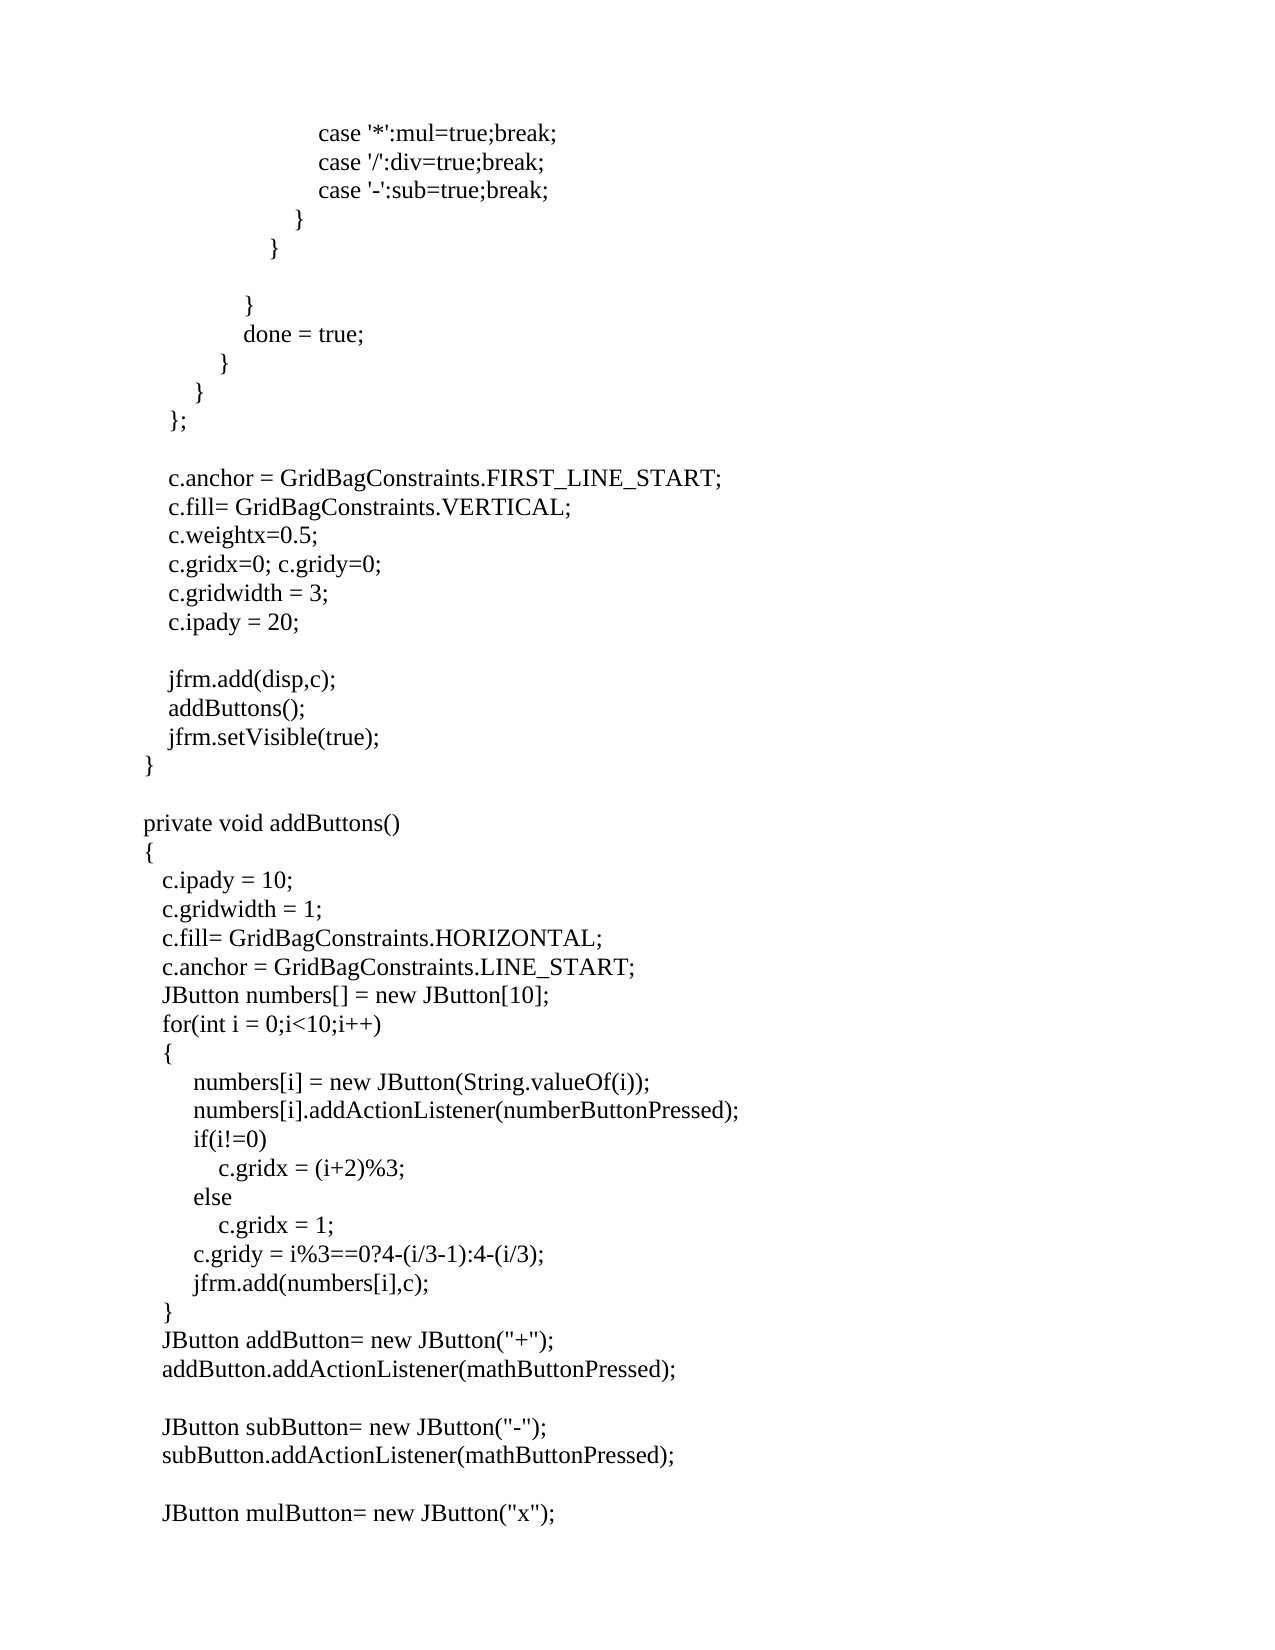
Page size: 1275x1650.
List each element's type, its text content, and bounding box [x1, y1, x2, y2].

text private void addButtons() [118, 808, 1157, 837]
text jfrm.add(numbers[i],c); [118, 1268, 1157, 1297]
text for(int i = 0;i<10;i++) [118, 1009, 1157, 1038]
text addButtons(); [118, 693, 1157, 722]
text case '*':mul=true;break; [118, 118, 1157, 147]
text c.fill= GridBagConstraints.HORIZONTAL; [118, 923, 1157, 952]
text } [118, 204, 1157, 233]
text c.ipady = 20; [118, 607, 1157, 636]
text c.fill= GridBagConstraints.VERTICAL; [118, 492, 1157, 521]
text c.gridwidth = 1; [118, 894, 1157, 923]
text } [118, 233, 1157, 262]
text }; [118, 406, 1157, 434]
text if(i!=0) [118, 1124, 1157, 1153]
text } [118, 751, 1157, 779]
text jfrm.setVisible(true); [118, 722, 1157, 751]
text subButton.addActionListener(mathButtonPressed); [118, 1441, 1157, 1469]
text c.gridx = 1; [118, 1211, 1157, 1239]
text jfrm.add(disp,c); [118, 664, 1157, 693]
text c.gridx = (i+2)%3; [118, 1153, 1157, 1182]
text JButton subButton= new JButton("-"); [118, 1412, 1157, 1441]
text c.gridy = i%3==0?4-(i/3-1):4-(i/3); [118, 1239, 1157, 1268]
text { [118, 1038, 1157, 1067]
text numbers[i] = new JButton(String.valueOf(i)); [118, 1067, 1157, 1096]
text c.anchor = GridBagConstraints.LINE_START; [118, 952, 1157, 981]
text JButton addButton= new JButton("+"); [118, 1326, 1157, 1354]
text } [118, 348, 1157, 377]
text case '-':sub=true;break; [118, 176, 1157, 204]
text JButton numbers[] = new JButton[10]; [118, 981, 1157, 1009]
text c.gridx=0; c.gridy=0; [118, 549, 1157, 578]
text done = true; [118, 319, 1157, 348]
text c.gridwidth = 3; [118, 578, 1157, 607]
text } [118, 377, 1157, 406]
text c.ipady = 10; [118, 866, 1157, 894]
text } [118, 291, 1157, 319]
text numbers[i].addActionListener(numberButtonPressed); [118, 1096, 1157, 1124]
text } [118, 1297, 1157, 1326]
text c.weightx=0.5; [118, 521, 1157, 549]
text JButton mulButton= new JButton("x"); [118, 1498, 1157, 1527]
text { [118, 837, 1157, 866]
text c.anchor = GridBagConstraints.FIRST_LINE_START; [118, 463, 1157, 492]
text case '/':div=true;break; [118, 147, 1157, 176]
text else [118, 1182, 1157, 1211]
text addButton.addActionListener(mathButtonPressed); [118, 1354, 1157, 1383]
